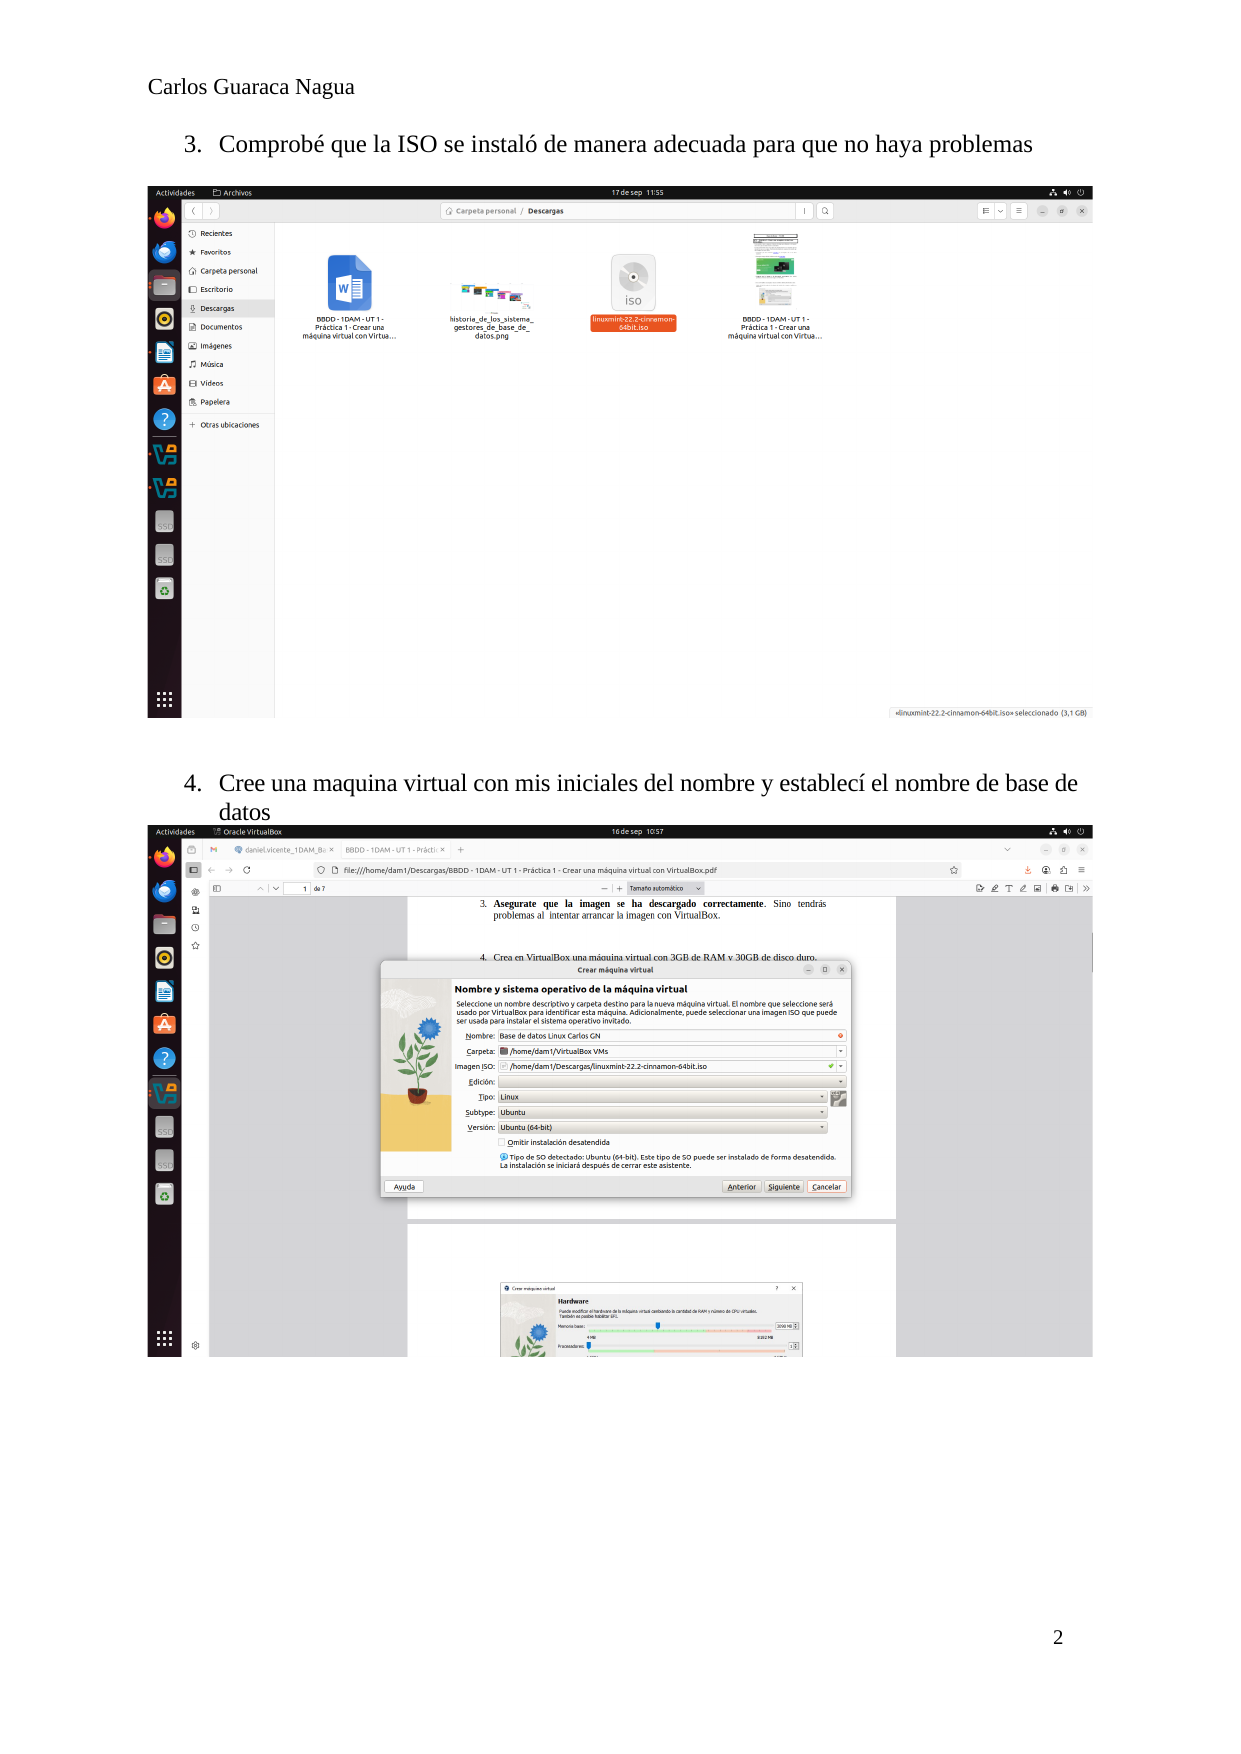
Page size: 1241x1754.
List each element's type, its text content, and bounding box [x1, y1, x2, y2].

list Cree una maquina virtual con mis iniciales del nombre y establecí el nombre de base de datos [184, 768, 1093, 825]
list Comprobé que la ISO se instaló de manera adecuada para que no haya problemas [184, 129, 1063, 157]
picture [147, 186, 1093, 718]
picture [147, 825, 1093, 1357]
